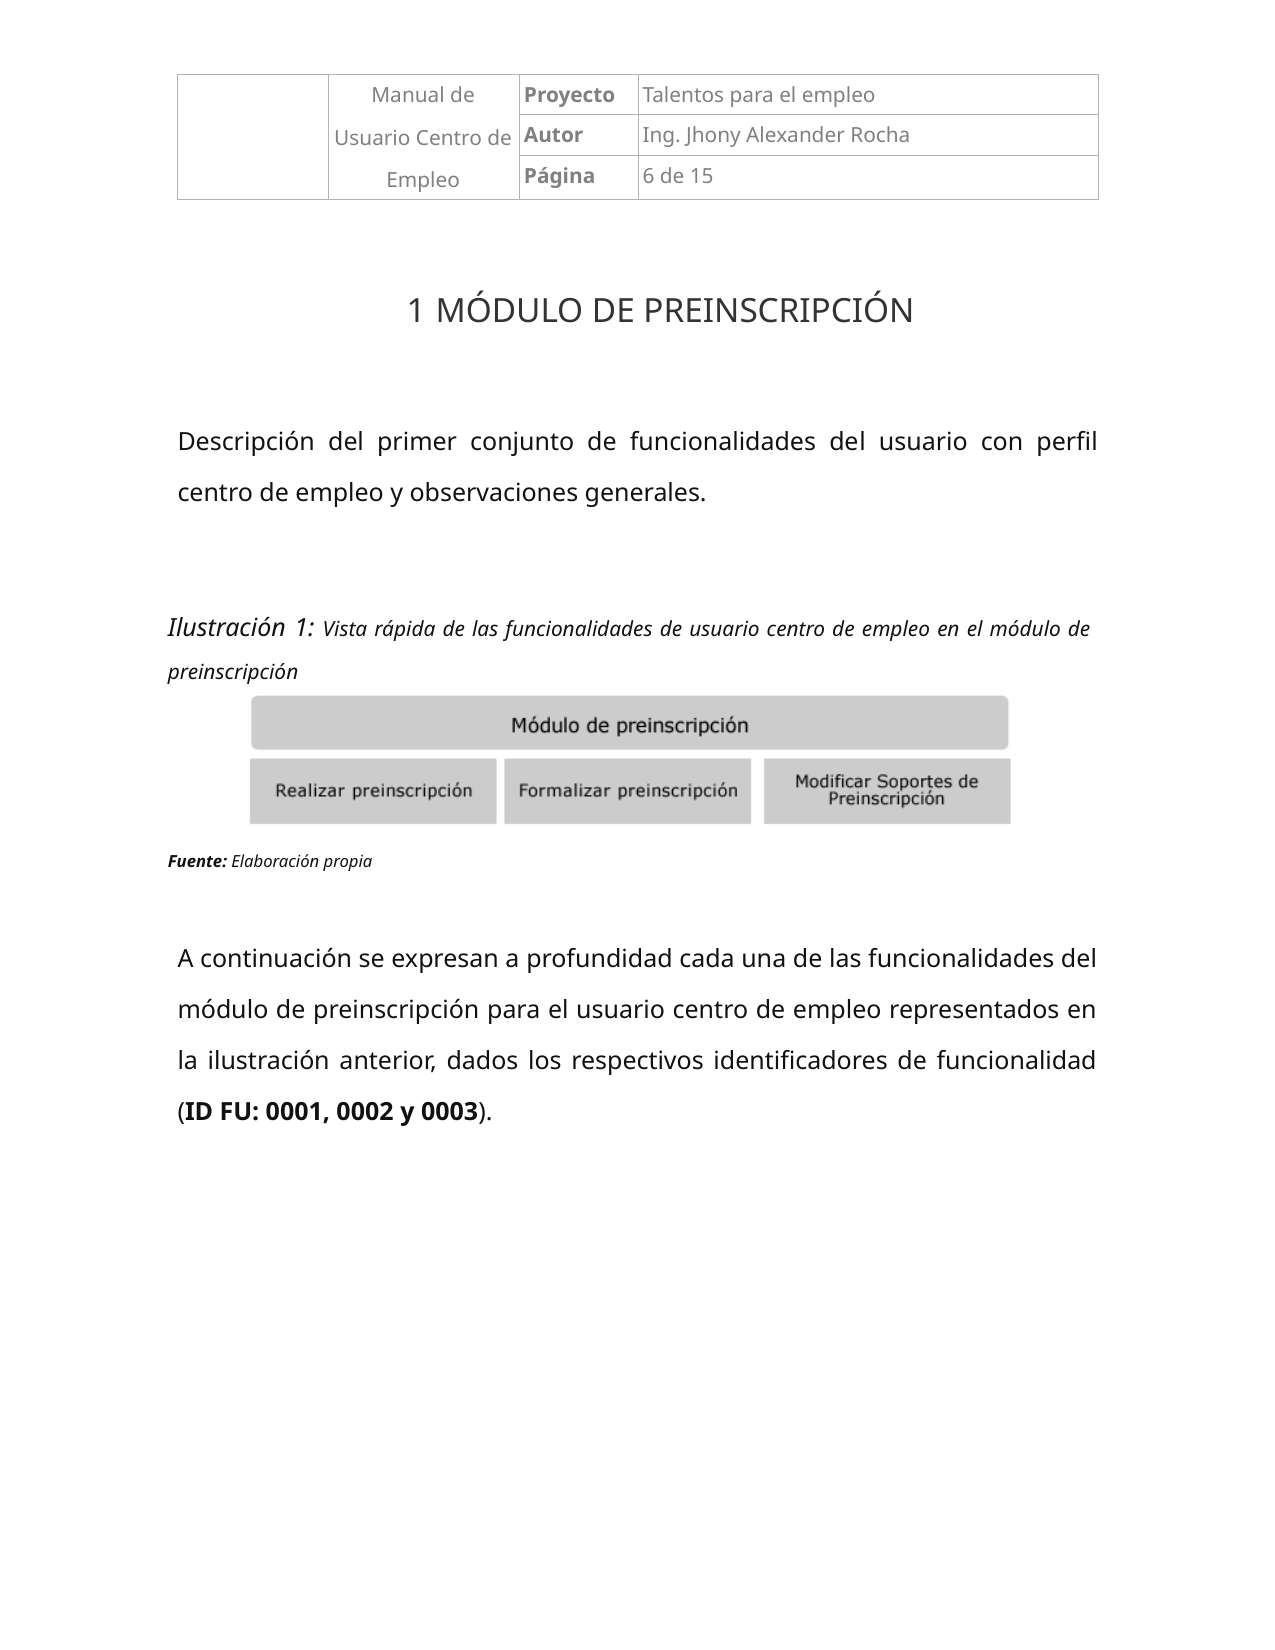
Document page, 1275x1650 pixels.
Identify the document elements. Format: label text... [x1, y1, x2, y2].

text Ilustración 1: Vista rápida de las funcionalidades de usuario centro de empleo en el módulo de preinscripción [168, 609, 1093, 686]
text Fuente: Elaboración propia [168, 686, 1093, 873]
text Descripción del primer conjunto de funcionalidades del usuario con perfil centro de empleo y observaciones generales. [177, 423, 1098, 508]
text [168, 589, 1093, 609]
picture [241, 688, 1020, 832]
text A continuación se expresan a profundidad cada una de las funcionalidades del módulo de preinscripción para el usuario centro de empleo representados en la ilustración anterior, dados los respectivos identificadores de funcionalidad (ID FU: 0001, 0002 y 0003). [177, 941, 1098, 1128]
subtitle Módulo de Preinscripción [215, 287, 1098, 332]
